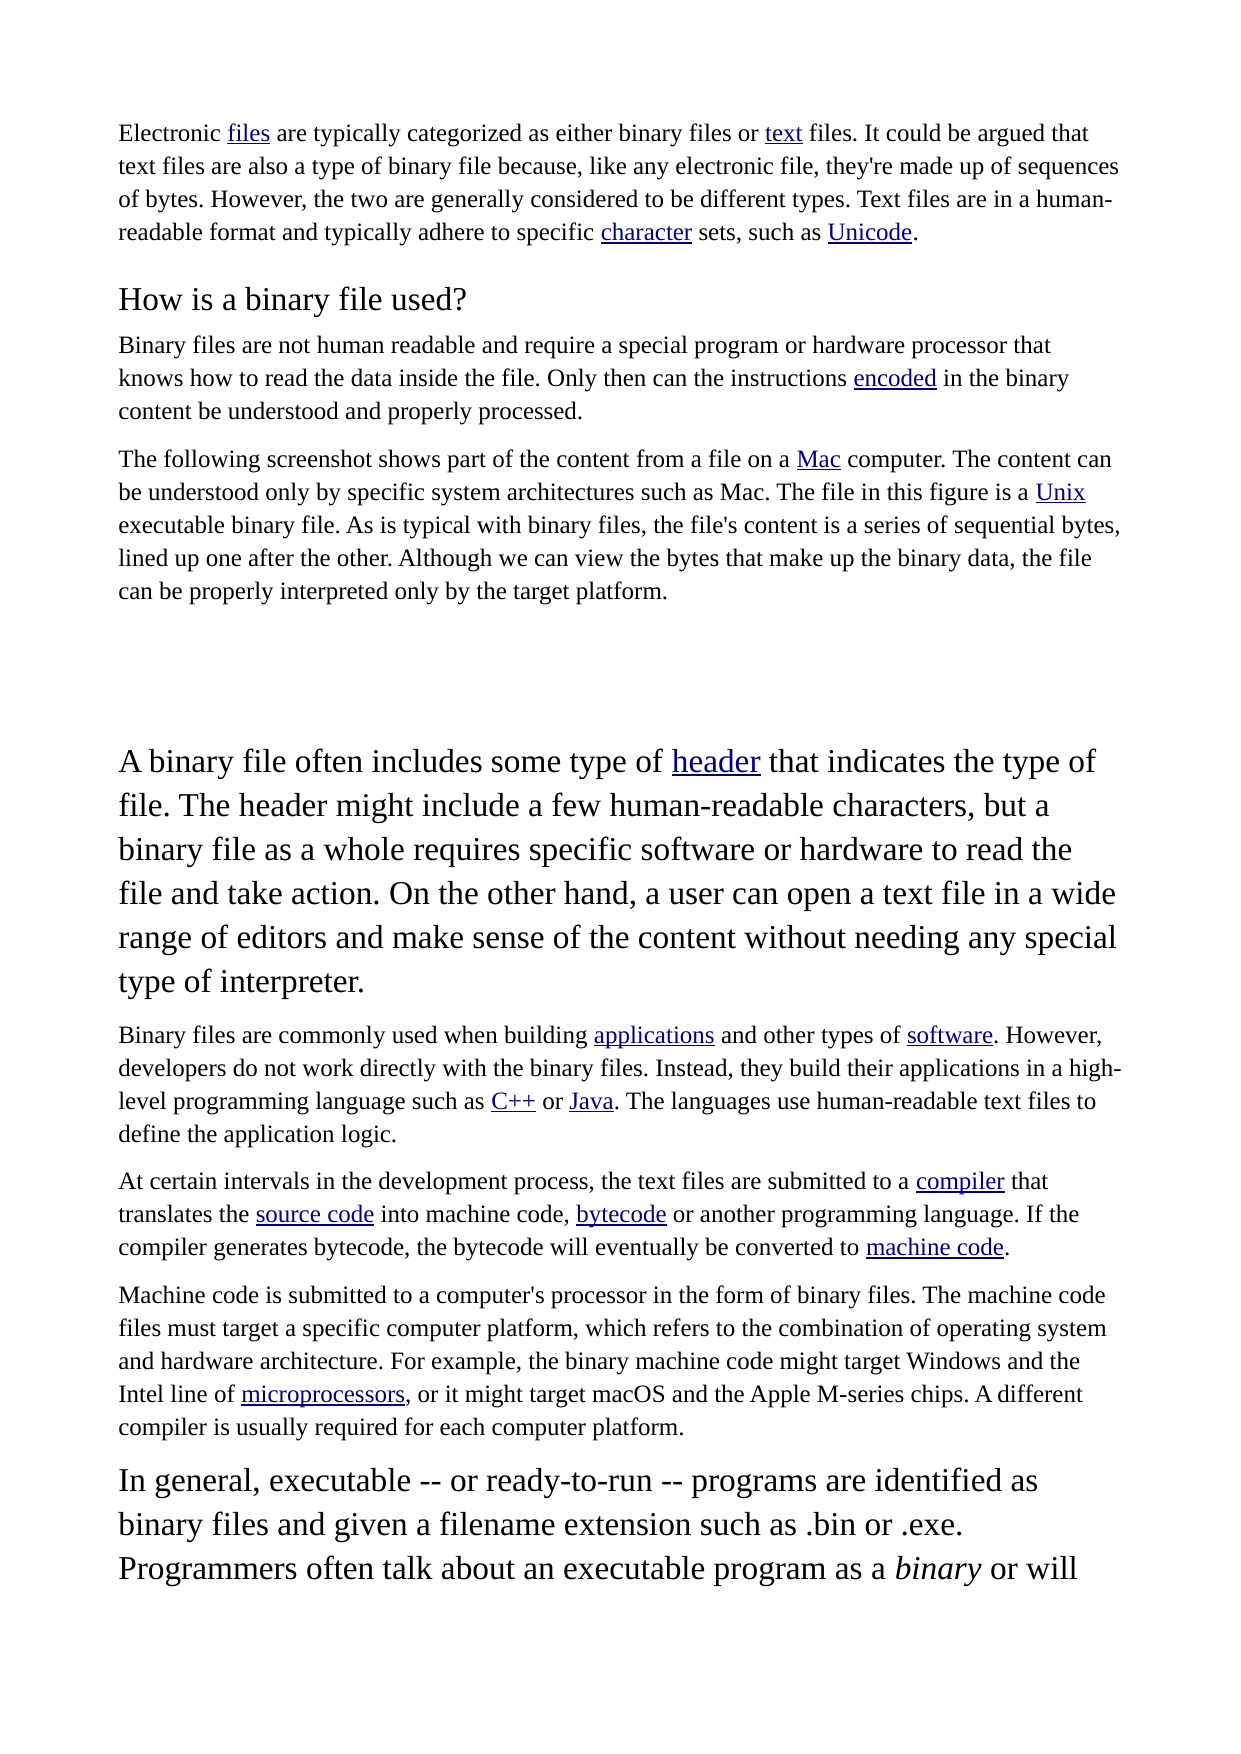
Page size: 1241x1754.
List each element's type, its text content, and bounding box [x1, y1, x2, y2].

text Binary files are not human readable and require a special program or hardware processor that knows how to read the data inside the file. Only then can the instructions encoded in the binary content be understood and properly processed. [118, 330, 1122, 425]
text In general, executable -- or ready-to-run -- programs are identified as binary files and given a filename extension such as .bin or .exe. Programmers often talk about an executable program as a binary or will [118, 1460, 1122, 1586]
text Binary files are commonly used when building applications and other types of software. However, developers do not work directly with the binary files. Instead, they build their applications in a high-level programming language such as C++ or Java. The languages use human-readable text files to define the application logic. [118, 1020, 1122, 1148]
text A binary file often includes some type of header that indicates the type of file. The header might include a few human-readable characters, but a binary file as a whole requires specific software or hardware to read the file and take action. On the other hand, a user can open a text file in a wide range of editors and make sense of the content without needing any special type of interpreter. [118, 741, 1122, 999]
text Electronic files are typically categorized as either binary files or text files. It could be argued that text files are also a type of binary file because, like any electronic file, they're made up of sequences of bytes. However, the two are generally considered to be different types. Text files are in a human-readable format and typically adhere to specific character sets, such as Unicode. [118, 118, 1122, 246]
text At certain intervals in the development process, the text files are submitted to a compiler that translates the source code into machine code, bytecode or another programming language. If the compiler generates bytecode, the bytecode will eventually be converted to machine code. [118, 1166, 1122, 1261]
text The following screenshot shows part of the content from a file on a Mac computer. The content can be understood only by specific system architectures such as Mac. The file in this figure is a Unix executable binary file. As is typical with binary files, the file's content is a series of sequential bytes, lined up one after the other. Although we can view the bytes that make up the binary data, the file can be properly interpreted only by the target platform. [118, 444, 1122, 605]
text Machine code is submitted to a computer's processor in the form of binary files. The machine code files must target a specific computer platform, which refers to the combination of operating system and hardware architecture. For example, the binary machine code might target Windows and the Intel line of microprocessors, or it might target macOS and the Apple M-series chips. A different compiler is usually required for each computer platform. [118, 1280, 1122, 1441]
subtitle How is a binary file used? [118, 279, 1122, 318]
